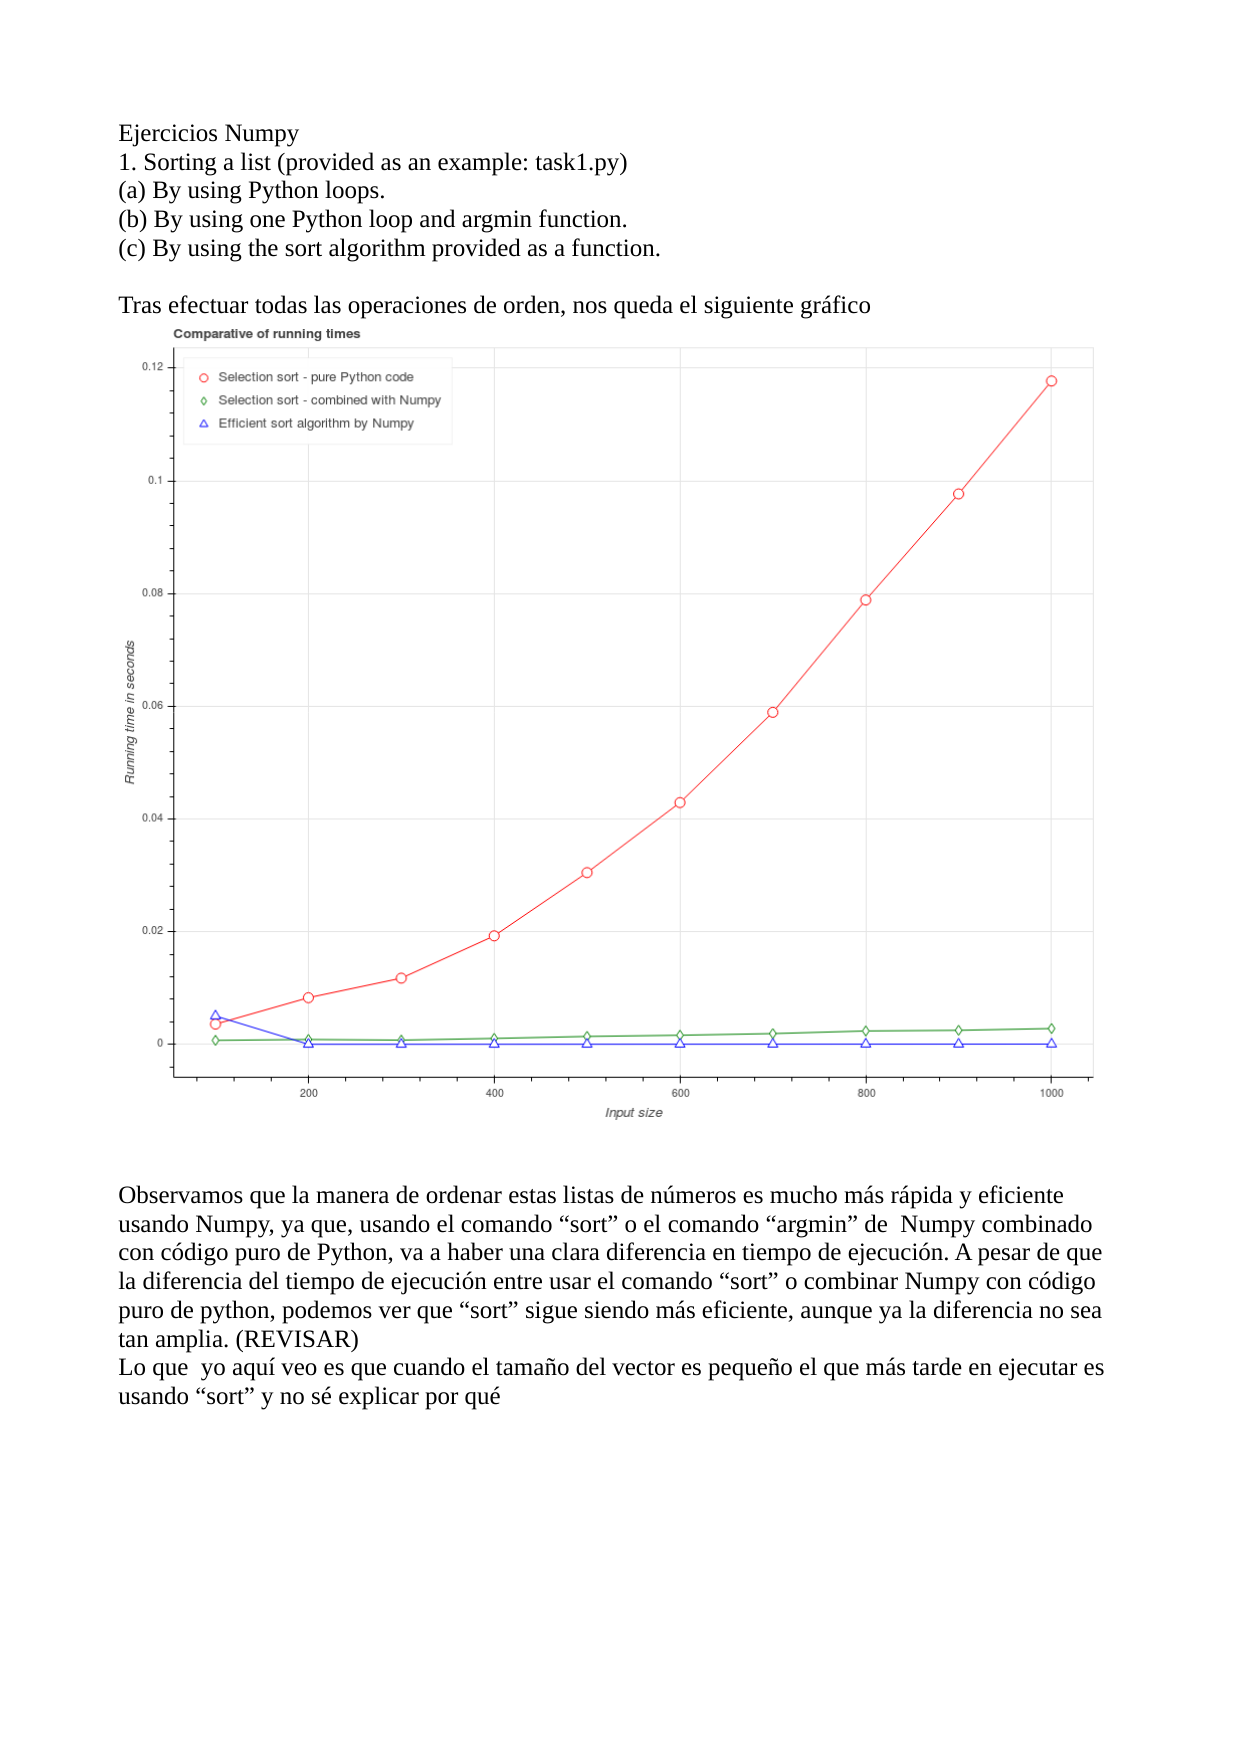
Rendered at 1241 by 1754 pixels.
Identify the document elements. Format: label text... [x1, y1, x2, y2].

text (b) By using one Python loop and argmin function. [118, 204, 1122, 233]
text Observamos que la manera de ordenar estas listas de números es mucho más rápida y eficiente usando Numpy, ya que, usando el comando “sort” o el comando “argmin” de Numpy combinado con código puro de Python, va a haber una clara diferencia en tiempo de ejecución. A pesar de que la diferencia del tiempo de ejecución entre usar el comando “sort” o combinar Numpy con código puro de python, podemos ver que “sort” sigue siendo más eficiente, aunque ya la diferencia no sea tan amplia. (REVISAR) [118, 1180, 1122, 1352]
text 1. Sorting a list (provided as an example: task1.py) [118, 147, 1122, 176]
text Ejercicios Numpy [118, 118, 1122, 147]
text Lo que yo aquí veo es que cuando el tamaño del vector es pequeño el que más tarde en ejecutar es usando “sort” y no sé explicar por qué [118, 1352, 1122, 1410]
text Tras efectuar todas las operaciones de orden, nos queda el siguiente gráfico [118, 291, 1122, 319]
text (a) By using Python loops. [118, 176, 1122, 204]
picture [118, 319, 1123, 1123]
text (c) By using the sort algorithm provided as a function. [118, 233, 1122, 262]
